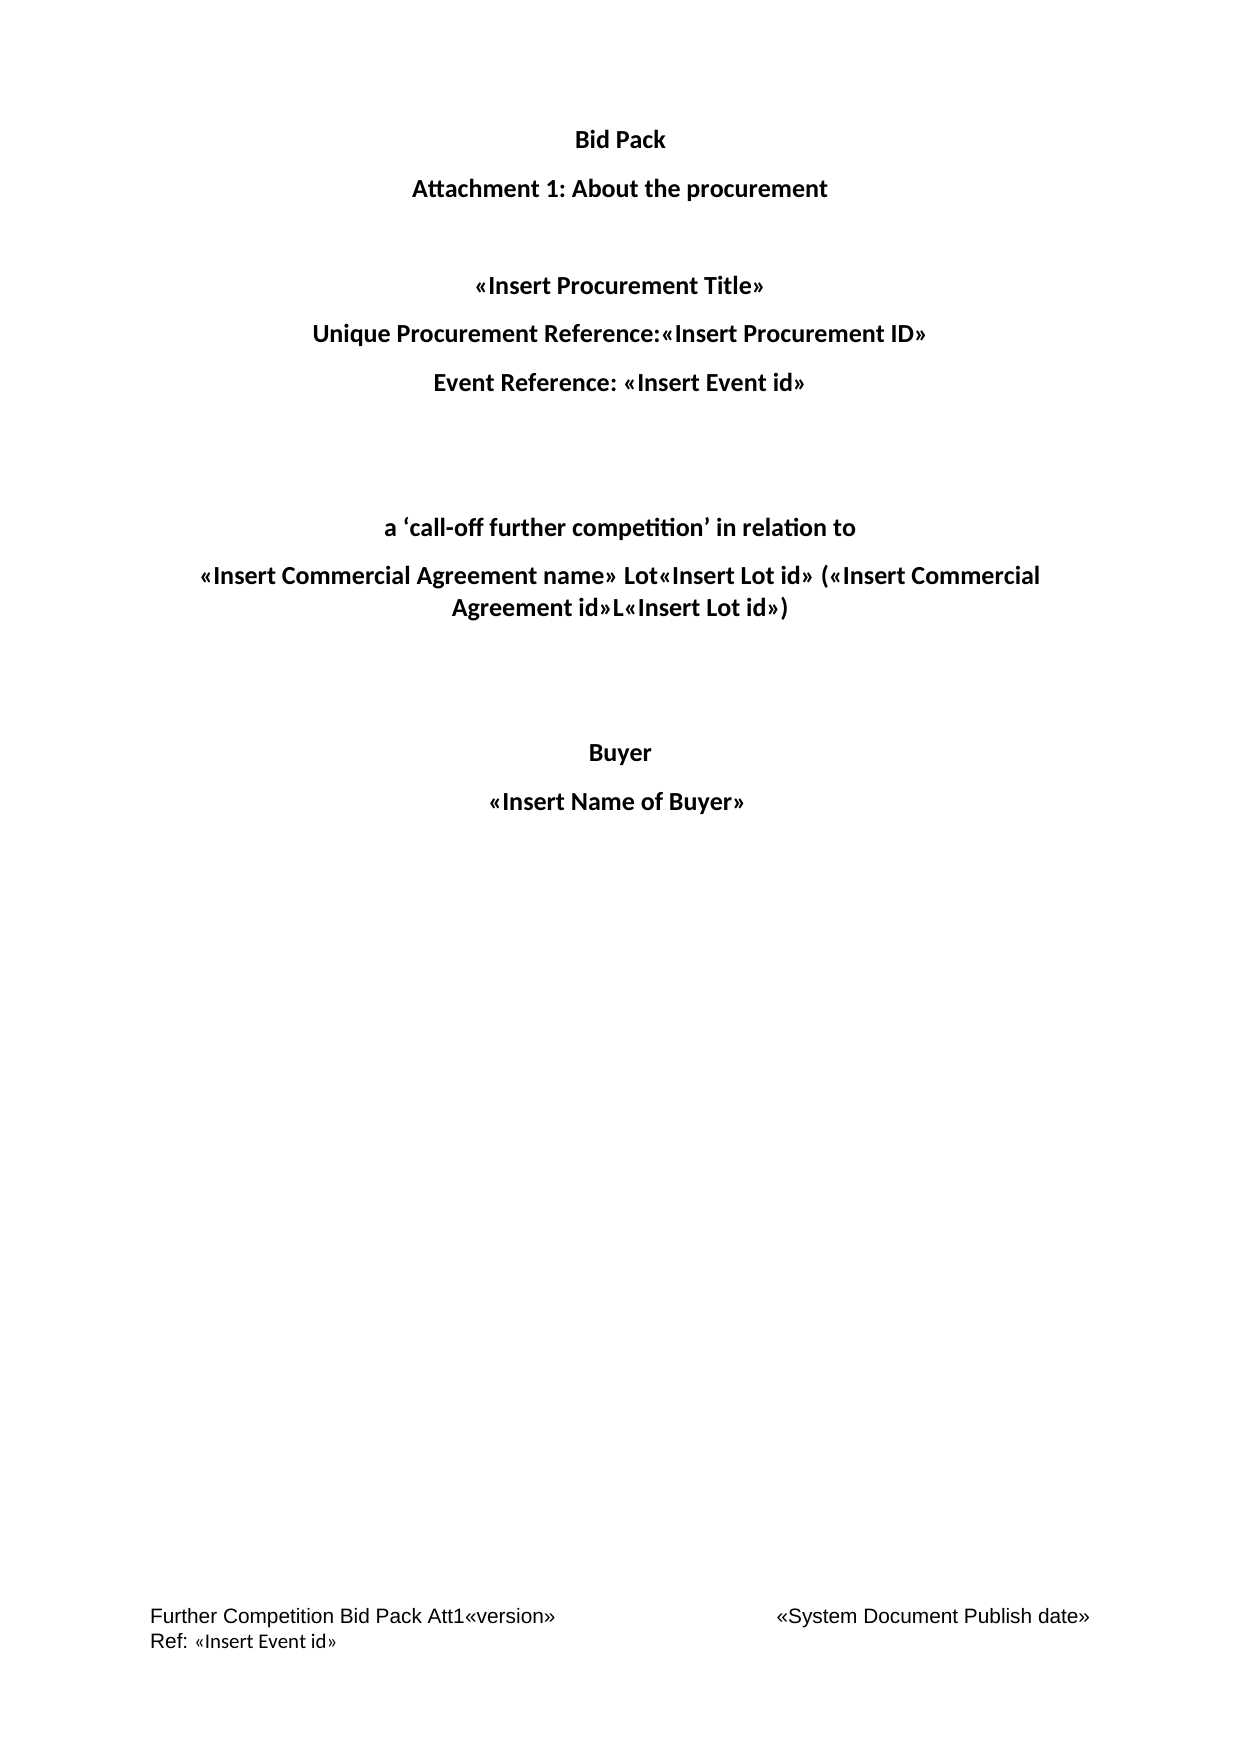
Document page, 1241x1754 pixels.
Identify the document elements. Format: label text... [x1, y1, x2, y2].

text Buyer [150, 736, 1090, 768]
text Event Reference: «Insert Event id» [150, 366, 1090, 397]
text Bid Pack [150, 123, 1090, 155]
text «Insert Commercial Agreement name» Lot«Insert Lot id» («Insert Commercial Agreement id»L«Insert Lot id») [150, 559, 1090, 623]
text Unique Procurement Reference:«Insert Procurement ID» [150, 317, 1090, 349]
text a ‘call-off further competition’ in relation to [150, 511, 1090, 543]
text «Insert Name of Buyer» [150, 785, 1090, 817]
text «Insert Procurement Title» [150, 269, 1090, 301]
text Attachment 1: About the procurement [150, 172, 1090, 204]
